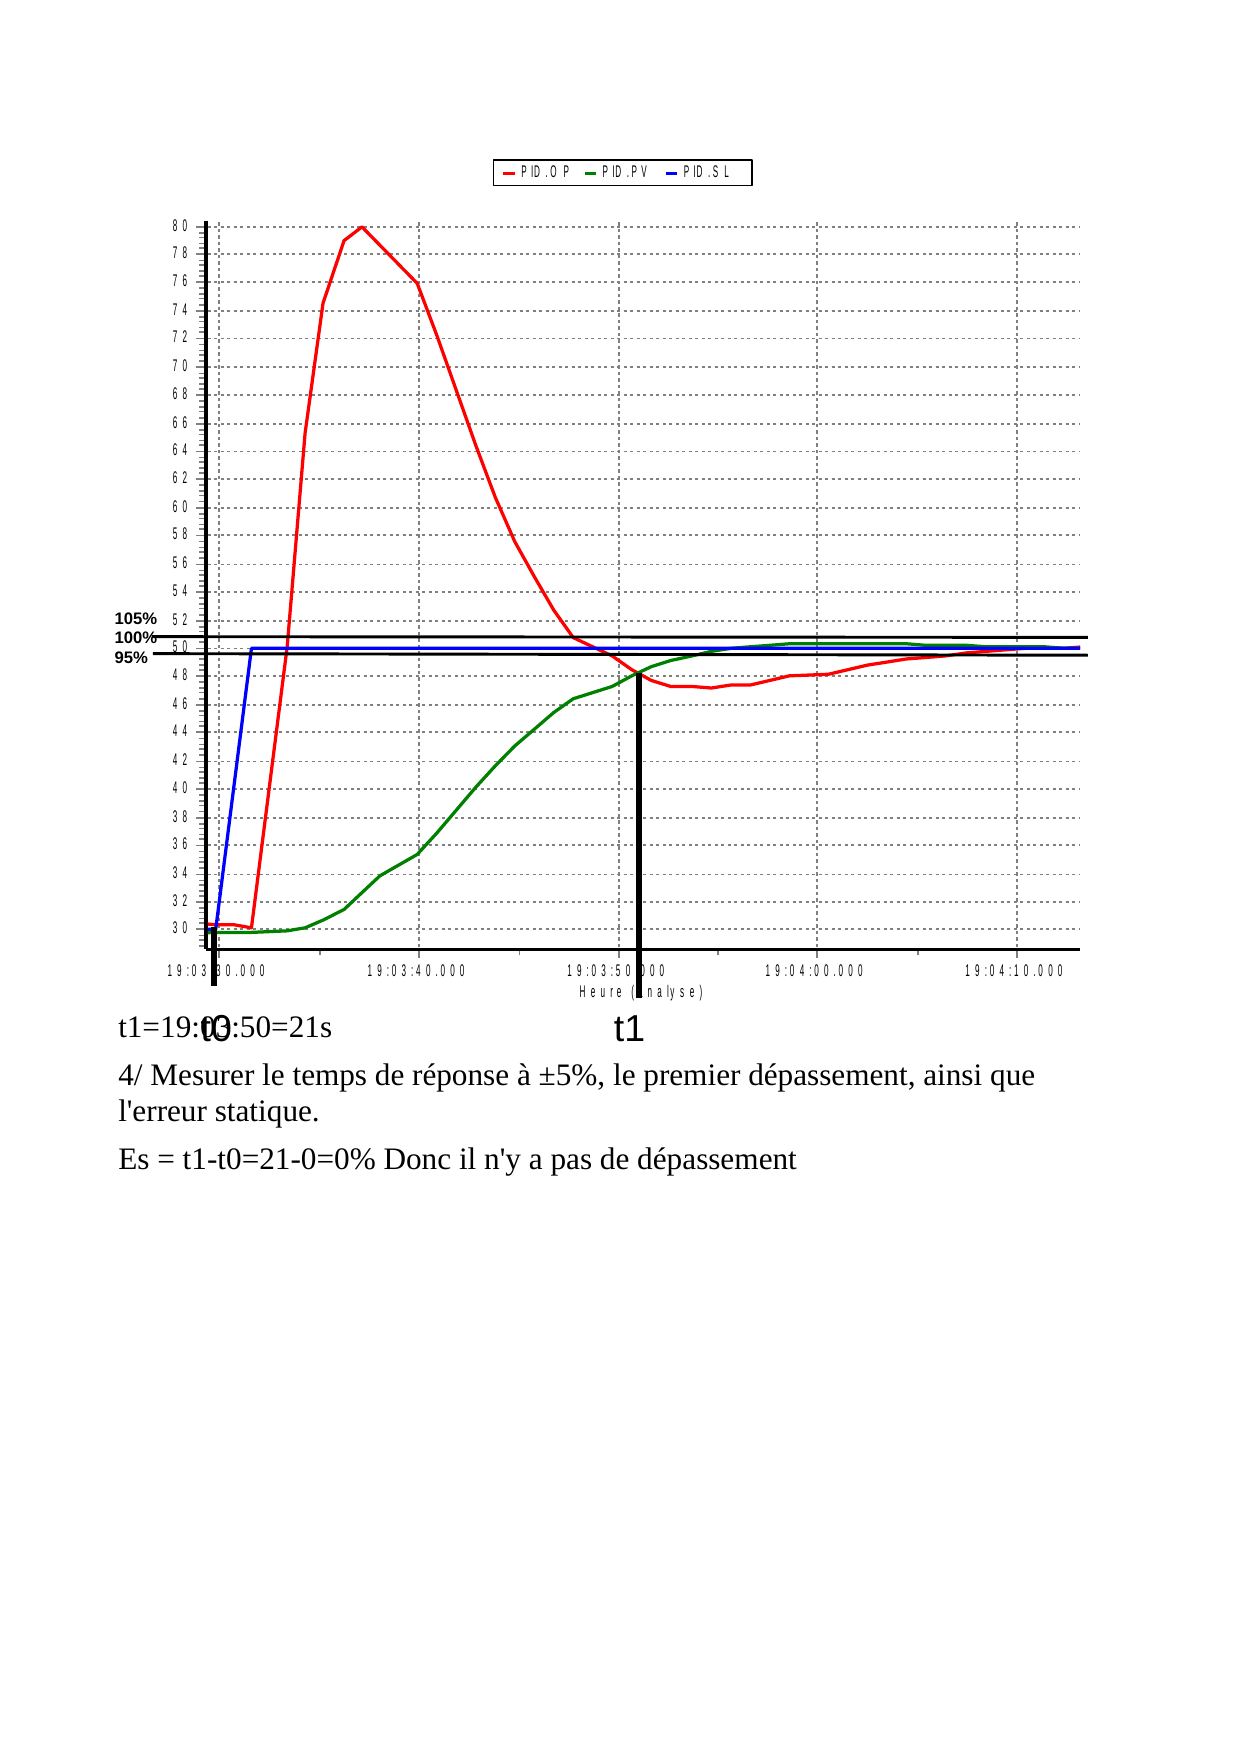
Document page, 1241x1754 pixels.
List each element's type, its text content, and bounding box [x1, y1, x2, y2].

text t1=19:03:50=21s [118, 1012, 1122, 1044]
text 4/ Mesurer le temps de réponse à ±5%, le premier dépassement, ainsi que l'erreur statique. [118, 1056, 1122, 1128]
text Es = t1-t0=21-0=0% Donc il n'y a pas de dépassement [118, 1141, 1122, 1177]
